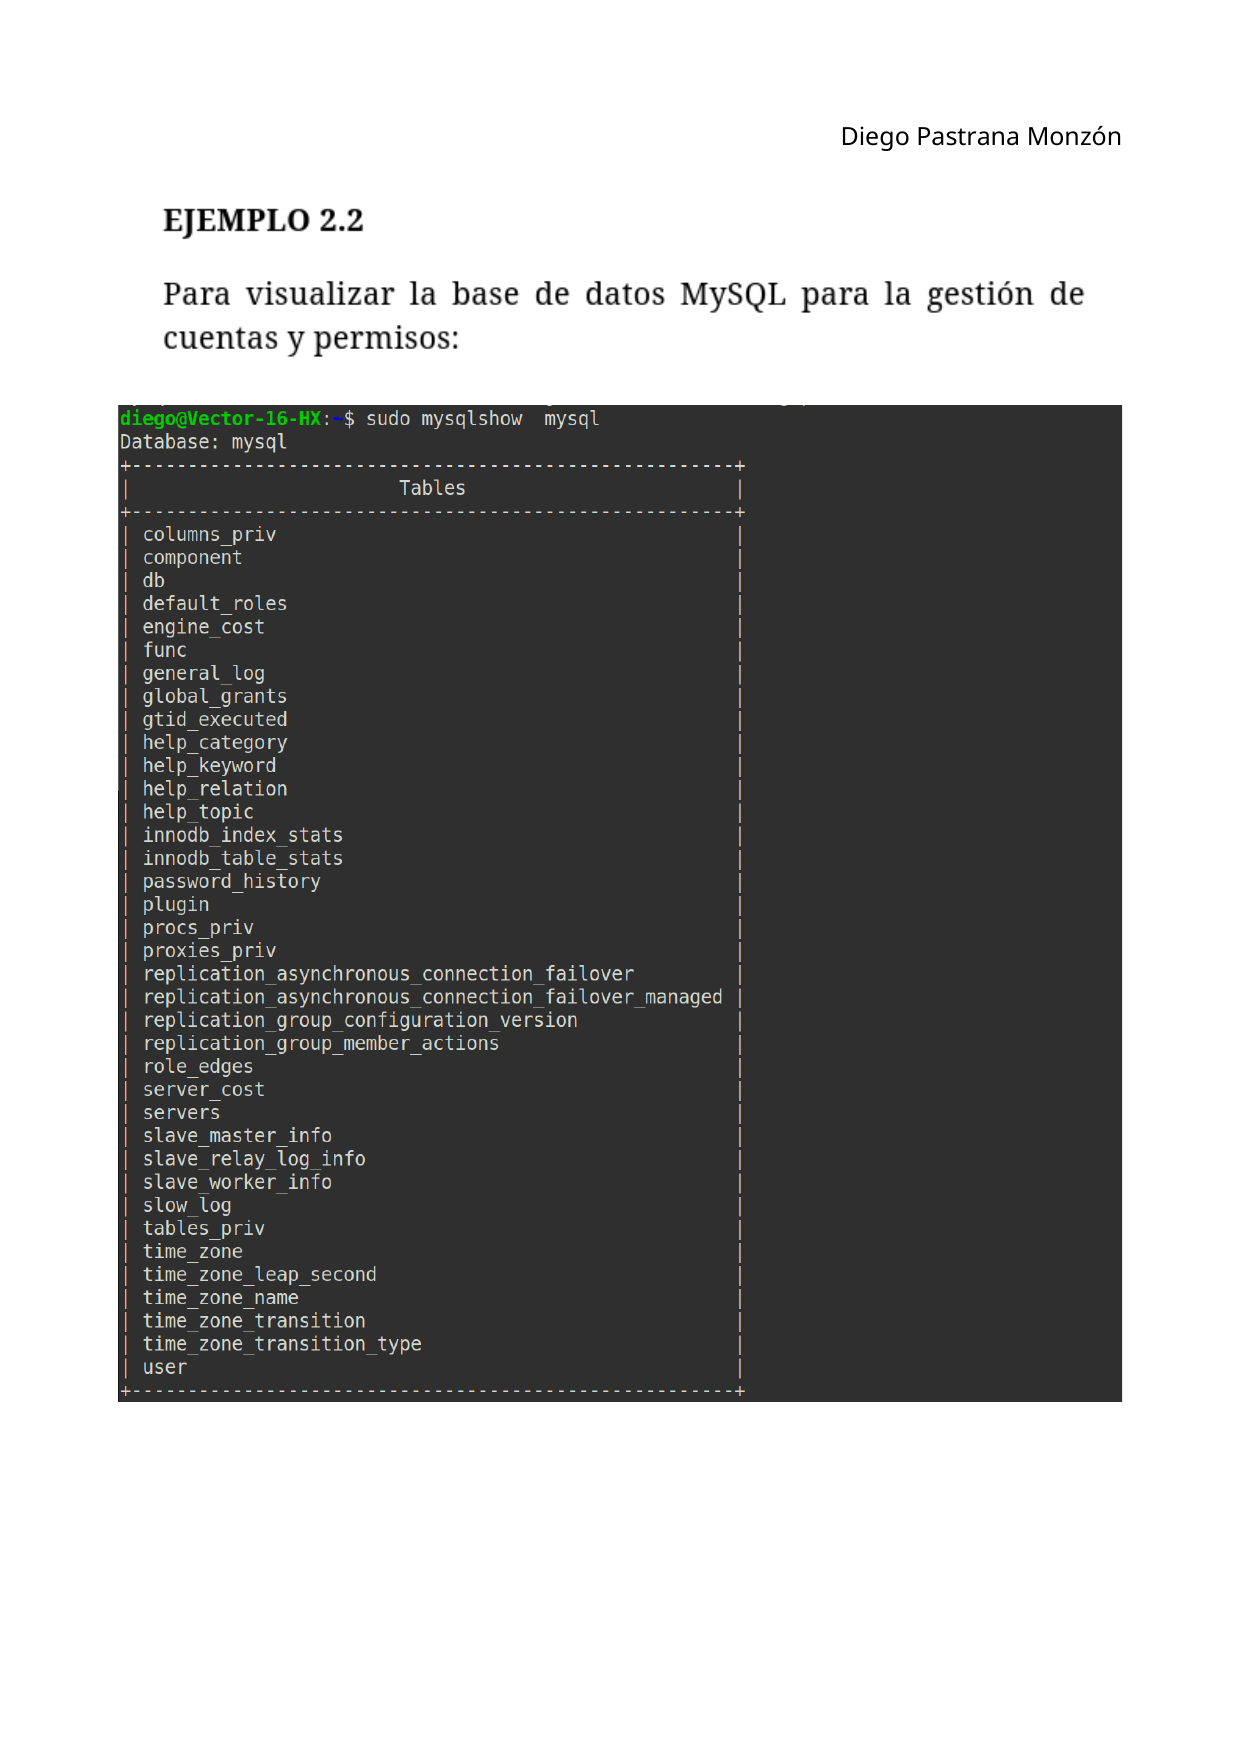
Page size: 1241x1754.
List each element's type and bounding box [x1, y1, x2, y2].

picture [118, 405, 1123, 1402]
picture [130, 181, 1110, 382]
